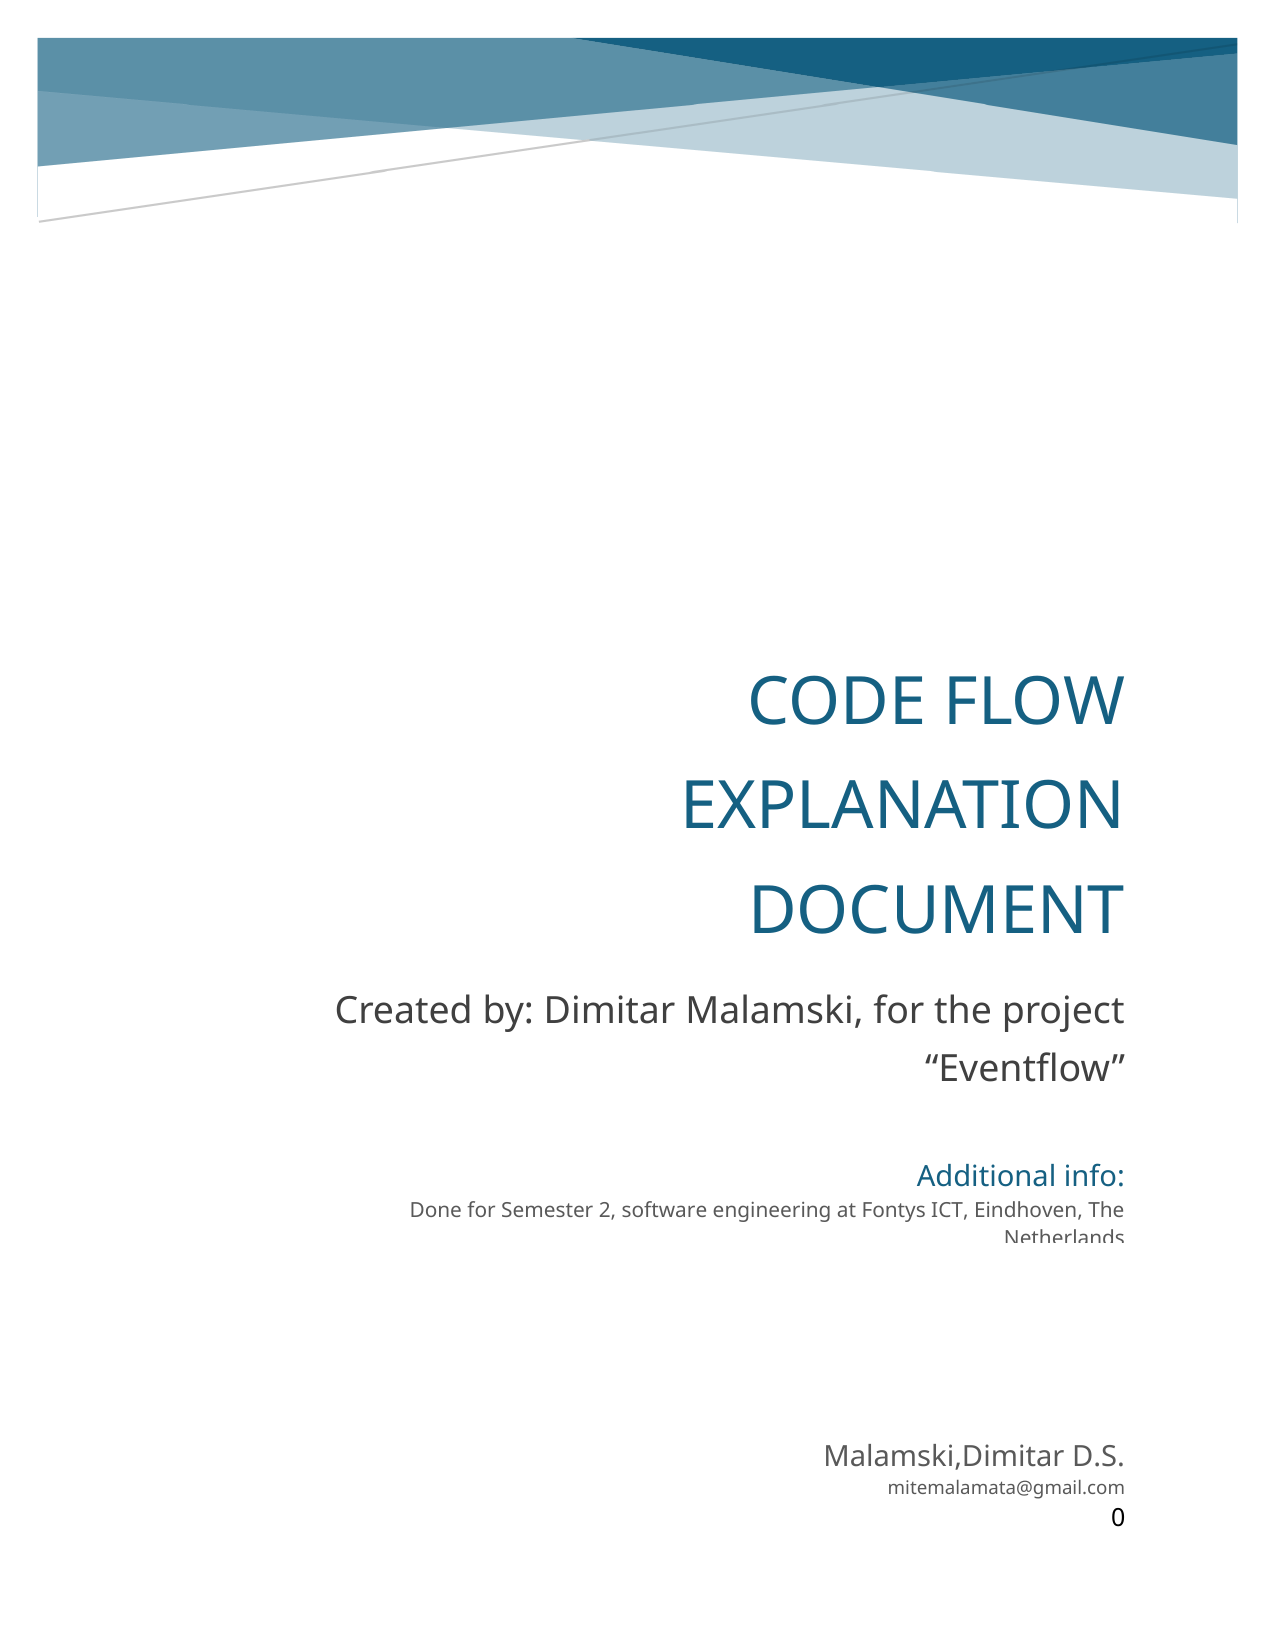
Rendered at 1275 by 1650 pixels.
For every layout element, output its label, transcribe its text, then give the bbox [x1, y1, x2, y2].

text code flow explanation document [300, 653, 1125, 953]
text Malamski,Dimitar D.S. [300, 1435, 1125, 1474]
text Additional info: [300, 1155, 1125, 1195]
text Done for Semester 2, software engineering at Fontys ICT, Eindhoven, The Netherlands Date: 12.06.2025 [300, 1195, 1125, 1242]
text mitemalamata@gmail.com [300, 1474, 1125, 1500]
text Created by: Dimitar Malamski, for the project “Eventflow” [300, 983, 1125, 1093]
